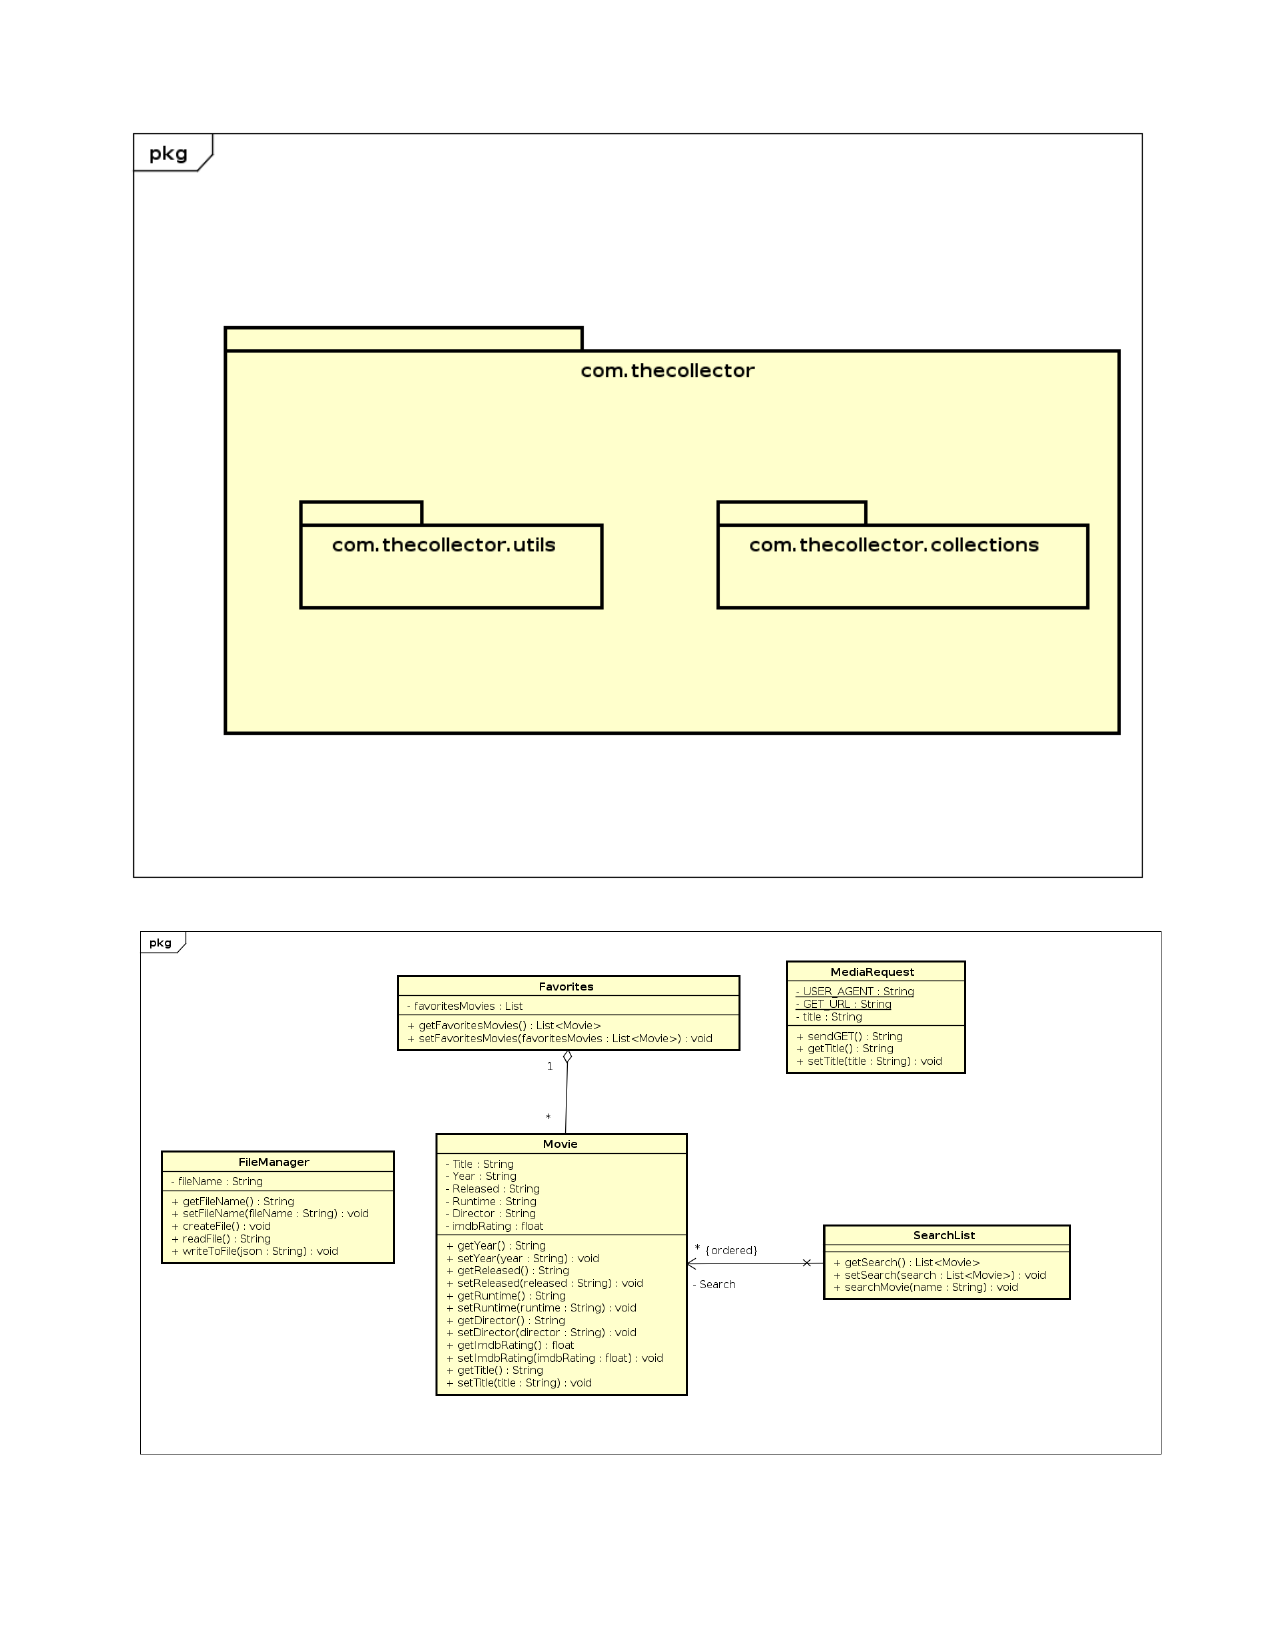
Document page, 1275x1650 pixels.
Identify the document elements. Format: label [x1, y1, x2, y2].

picture [131, 922, 1170, 1463]
picture [118, 118, 1157, 892]
